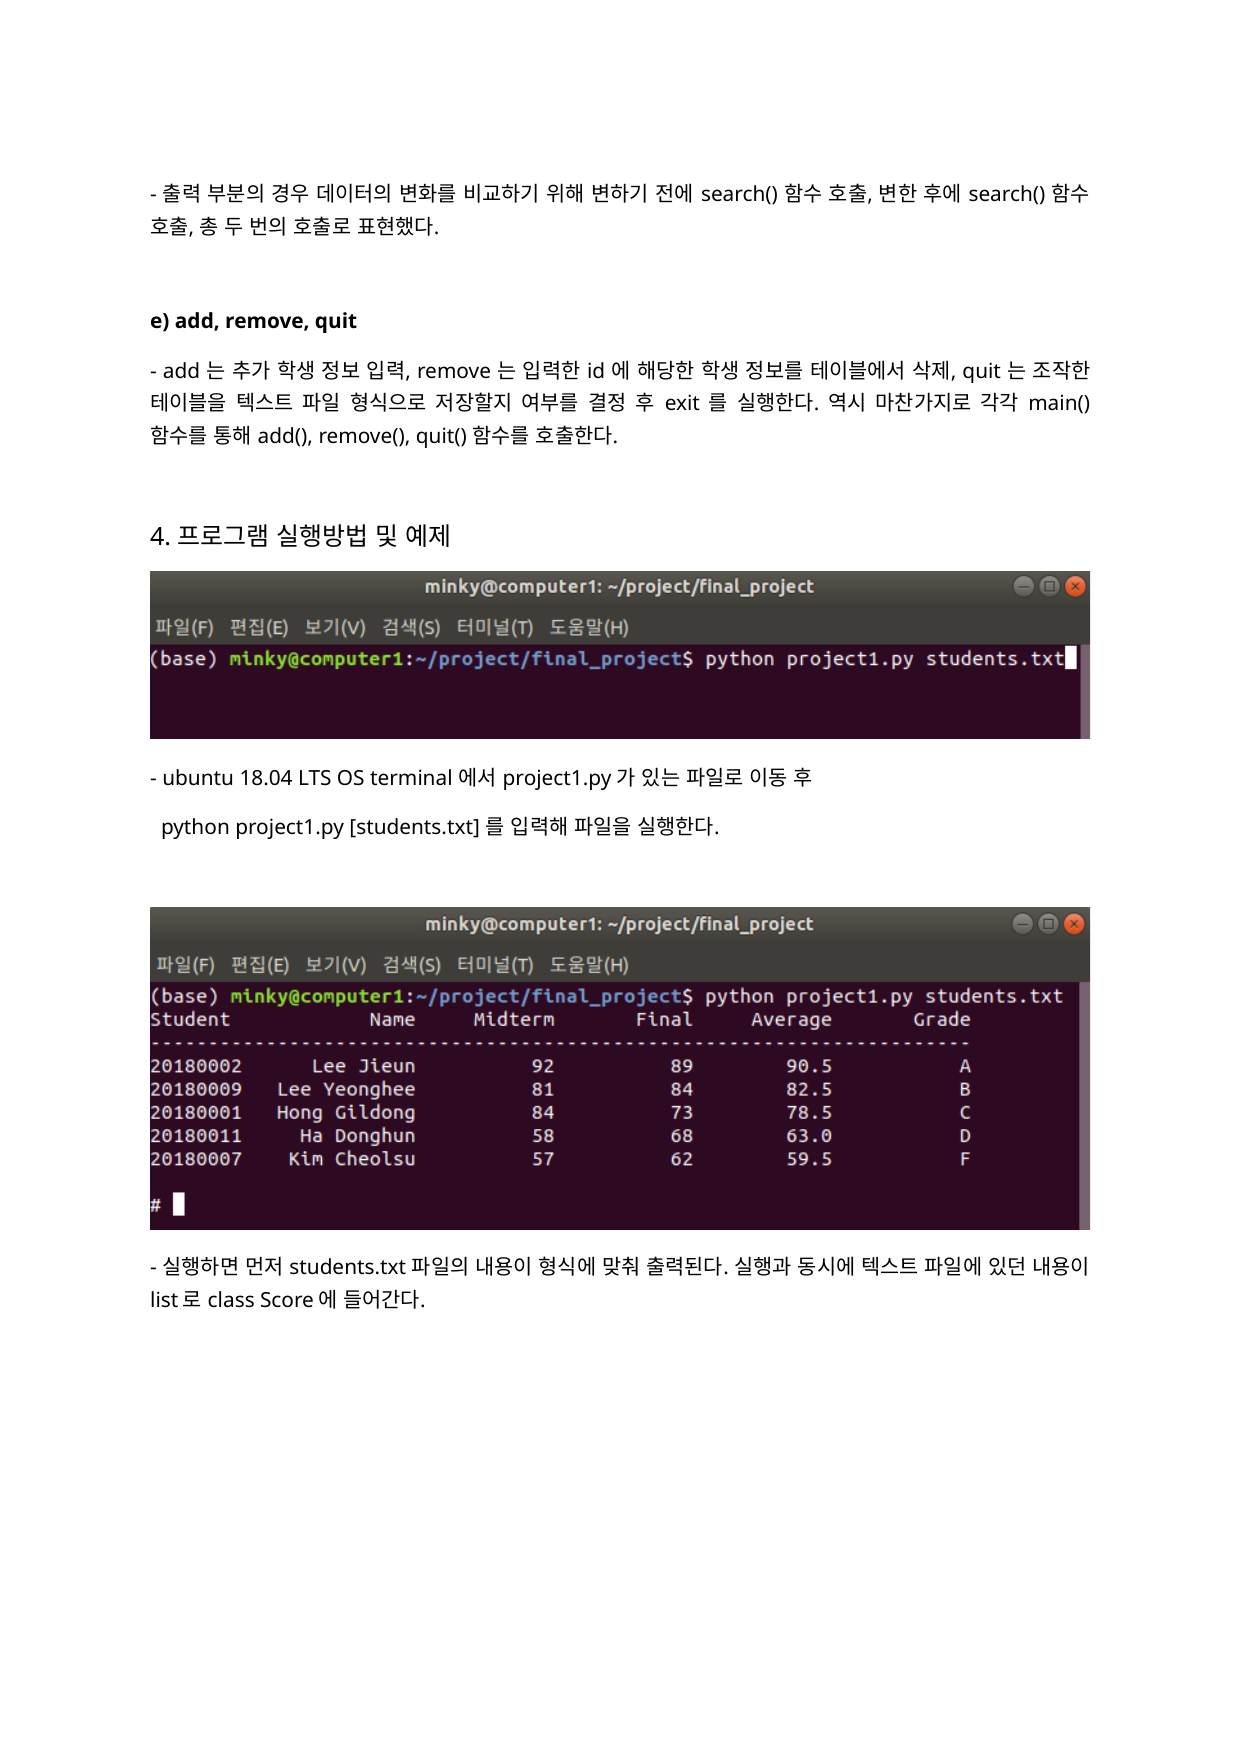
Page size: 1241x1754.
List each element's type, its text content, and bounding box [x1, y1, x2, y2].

text - add 는 추가 학생 정보 입력, remove 는 입력한 id 에 해당한 학생 정보를 테이블에서 삭제, quit 는 조작한 테이블을 텍스트 파일 형식으로 저장할지 여부를 결정 후 exit 를 실행한다. 역시 마찬가지로 각각 main() 함수를 통해 add(), remove(), quit() 함수를 호출한다. [150, 354, 1090, 449]
text 4. 프로그램 실행방법 및 예제 [150, 516, 1090, 552]
text - 실행하면 먼저 students.txt 파일의 내용이 형식에 맞춰 출력된다. 실행과 동시에 텍스트 파일에 있던 내용이 list로 class Score에 들어간다. [150, 1230, 1090, 1313]
list e) add, remove, quit [150, 307, 1090, 335]
text python project1.py [students.txt] 를 입력해 파일을 실행한다. [150, 810, 1090, 841]
text - ubuntu 18.04 LTS OS terminal 에서 project1.py 가 있는 파일로 이동 후 [150, 739, 1090, 791]
picture [150, 907, 1091, 1230]
list - 출력 부분의 경우 데이터의 변화를 비교하기 위해 변하기 전에 search() 함수 호출, 변한 후에 search() 함수 호출, 총 두 번의 호출로 표현했다. [150, 177, 1090, 240]
picture [150, 571, 1091, 739]
